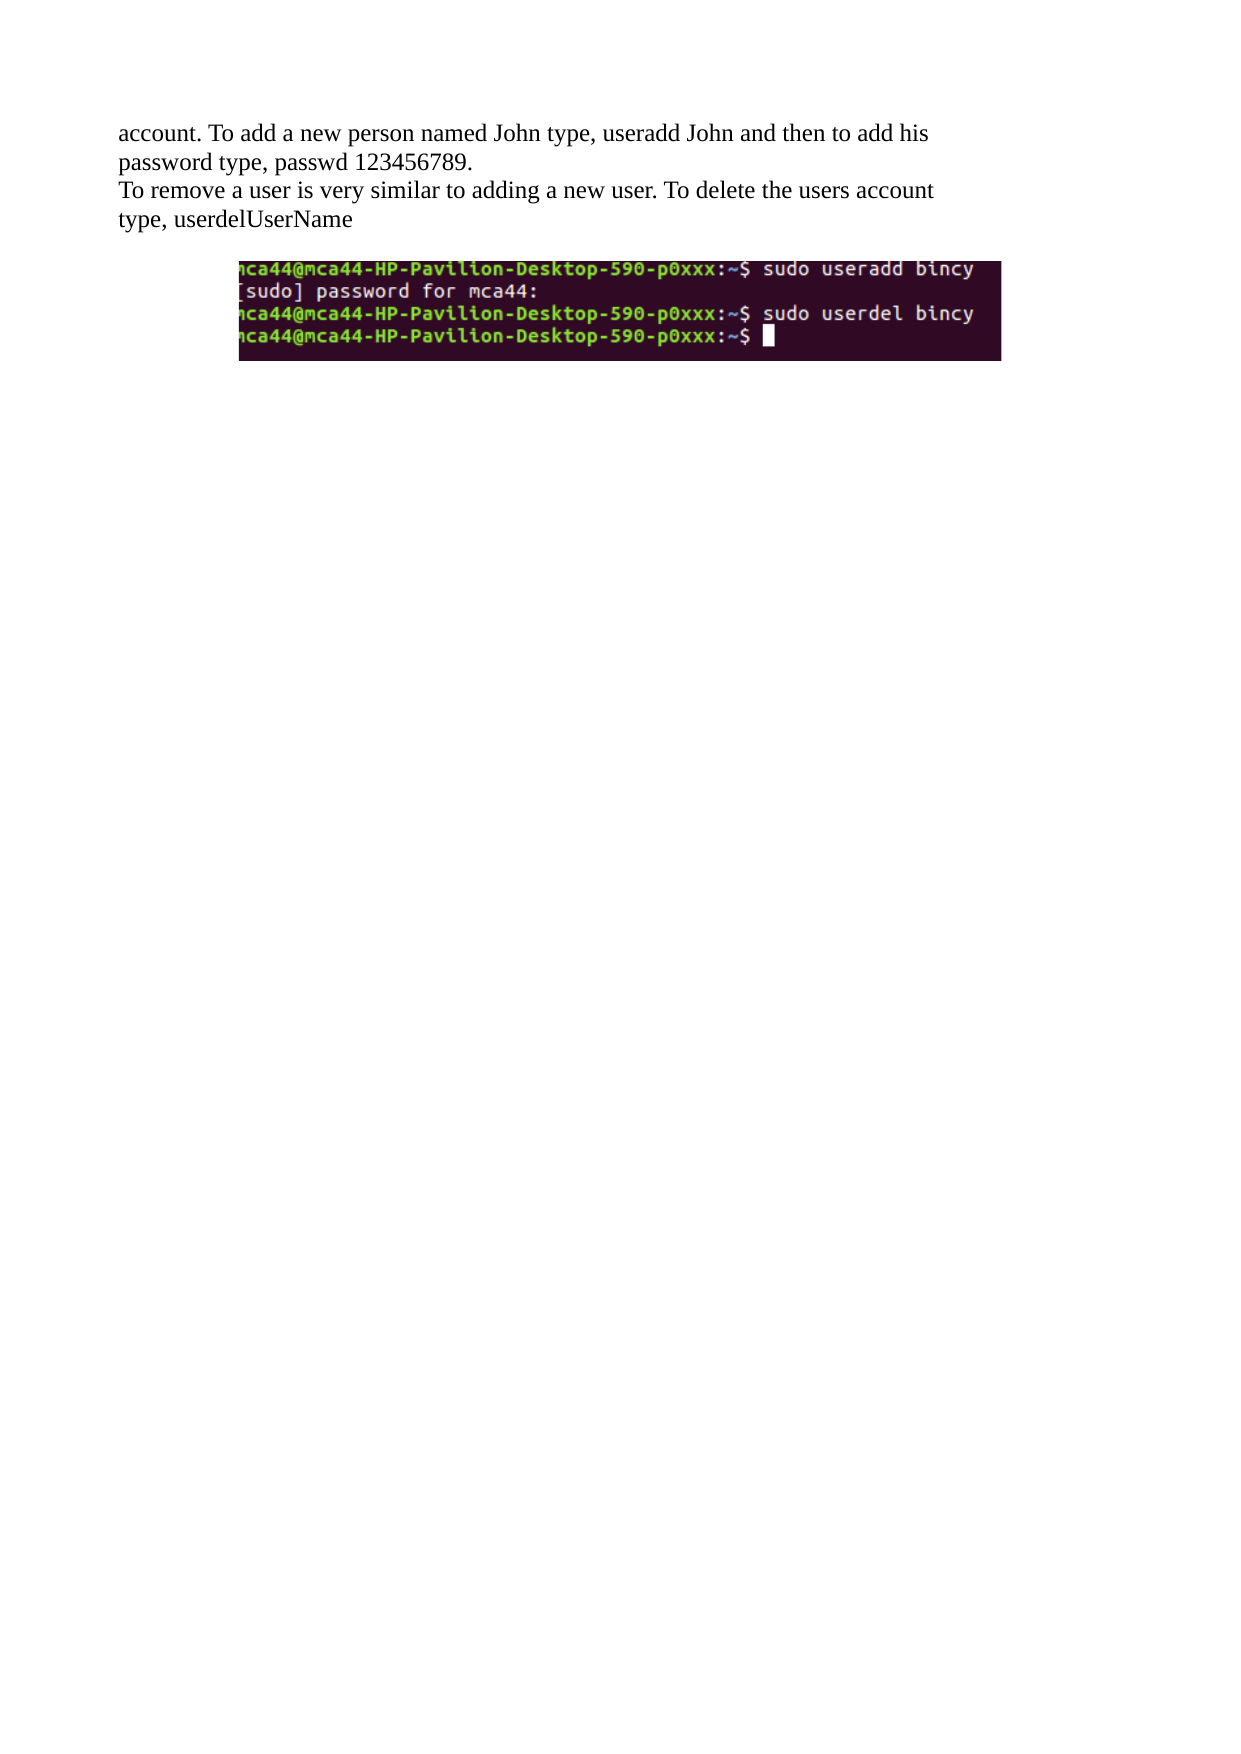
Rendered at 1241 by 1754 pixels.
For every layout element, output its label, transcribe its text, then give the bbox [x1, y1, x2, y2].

text account. To add a new person named John type, useradd John and then to add his [118, 118, 1122, 147]
text type, userdelUserName [118, 204, 1122, 233]
text To remove a user is very similar to adding a new user. To delete the users account [118, 176, 1122, 204]
picture [238, 261, 1002, 361]
text password type, passwd 123456789. [118, 147, 1122, 176]
